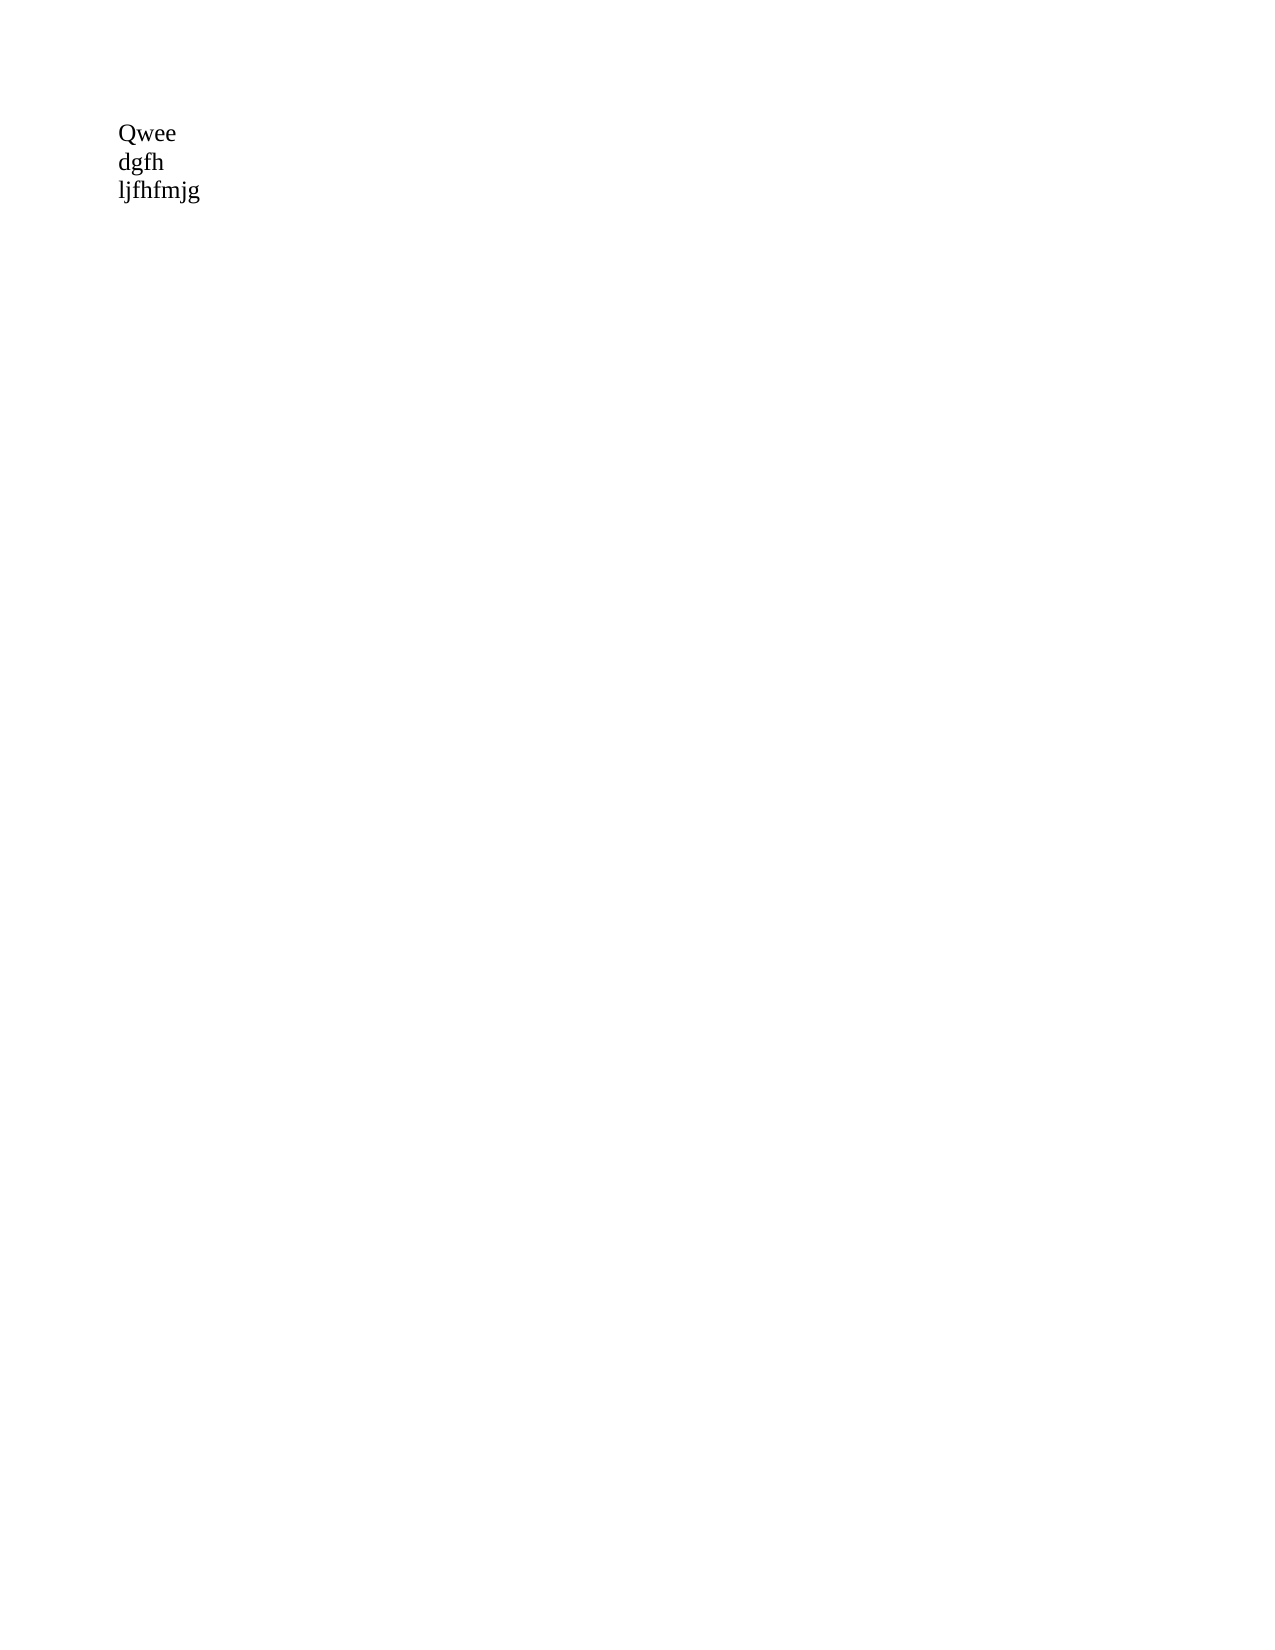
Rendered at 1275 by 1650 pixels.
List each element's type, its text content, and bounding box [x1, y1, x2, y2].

text dgfh [118, 147, 1157, 176]
text Qwee [118, 118, 1157, 147]
text ljfhfmjg [118, 176, 1157, 204]
